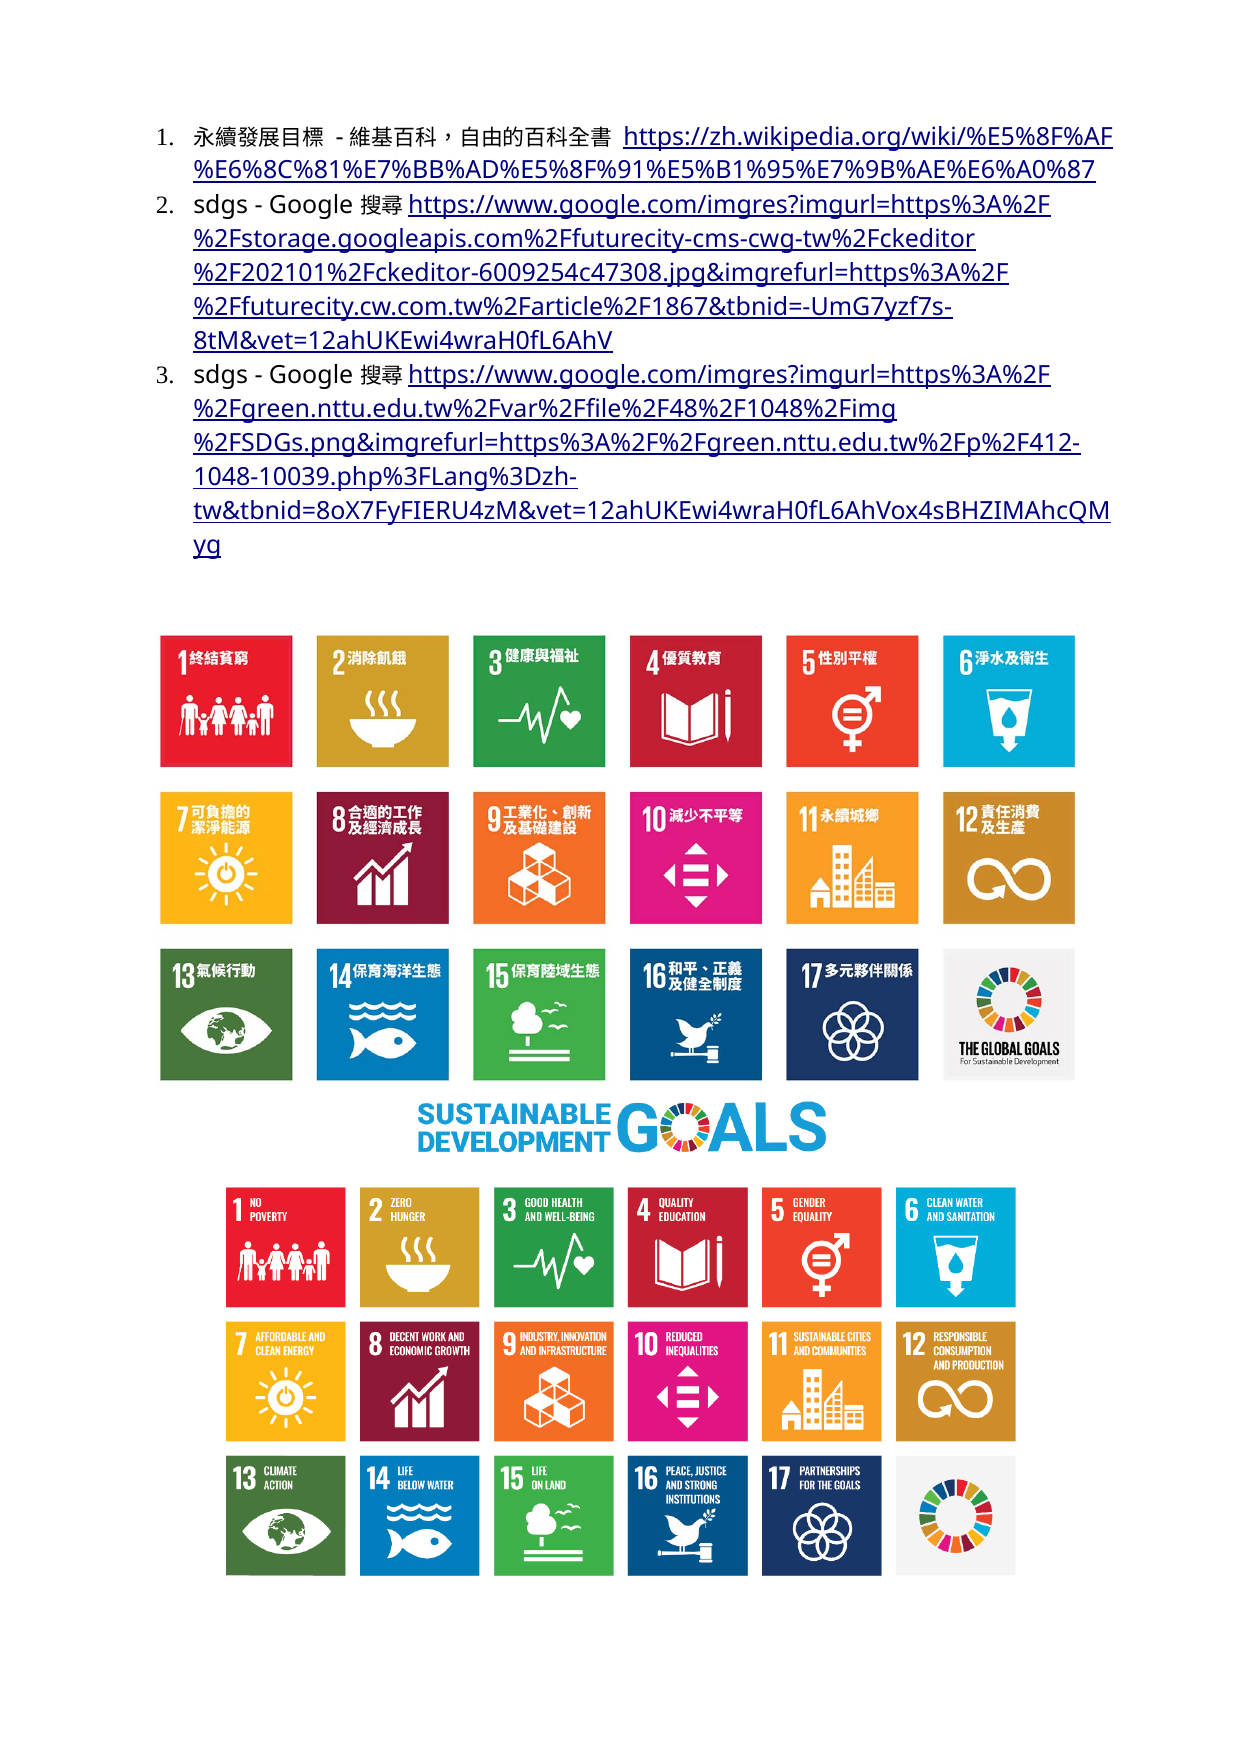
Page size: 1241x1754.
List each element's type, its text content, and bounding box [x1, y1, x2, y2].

list sdgs - Google 搜尋https://www.google.com/imgres?imgurl=https%3A%2F%2Fgreen.nttu.edu.tw%2Fvar%2Ffile%2F48%2F1048%2Fimg%2FSDGs.png&imgrefurl=https%3A%2F%2Fgreen.nttu.edu.tw%2Fp%2F412-1048-10039.php%3FLang%3Dzh-tw&tbnid=8oX7FyFIERU4zM&vet=12ahUKEwi4wraH0fL6AhVox4sBHZIMAhcQMyg [156, 357, 1122, 561]
list sdgs - Google 搜尋https://www.google.com/imgres?imgurl=https%3A%2F%2Fstorage.googleapis.com%2Ffuturecity-cms-cwg-tw%2Fckeditor%2F202101%2Fckeditor-6009254c47308.jpg&imgrefurl=https%3A%2F%2Ffuturecity.cw.com.tw%2Farticle%2F1867&tbnid=-UmG7yzf7s-8tM&vet=12ahUKEwi4wraH0fL6AhV [156, 186, 1122, 357]
picture [137, 612, 1104, 1590]
list 永續發展目標 - 維基百科，自由的百科全書 https://zh.wikipedia.org/wiki/%E5%8F%AF%E6%8C%81%E7%BB%AD%E5%8F%91%E5%B1%95%E7%9B%AE%E6%A0%87 [156, 118, 1122, 186]
